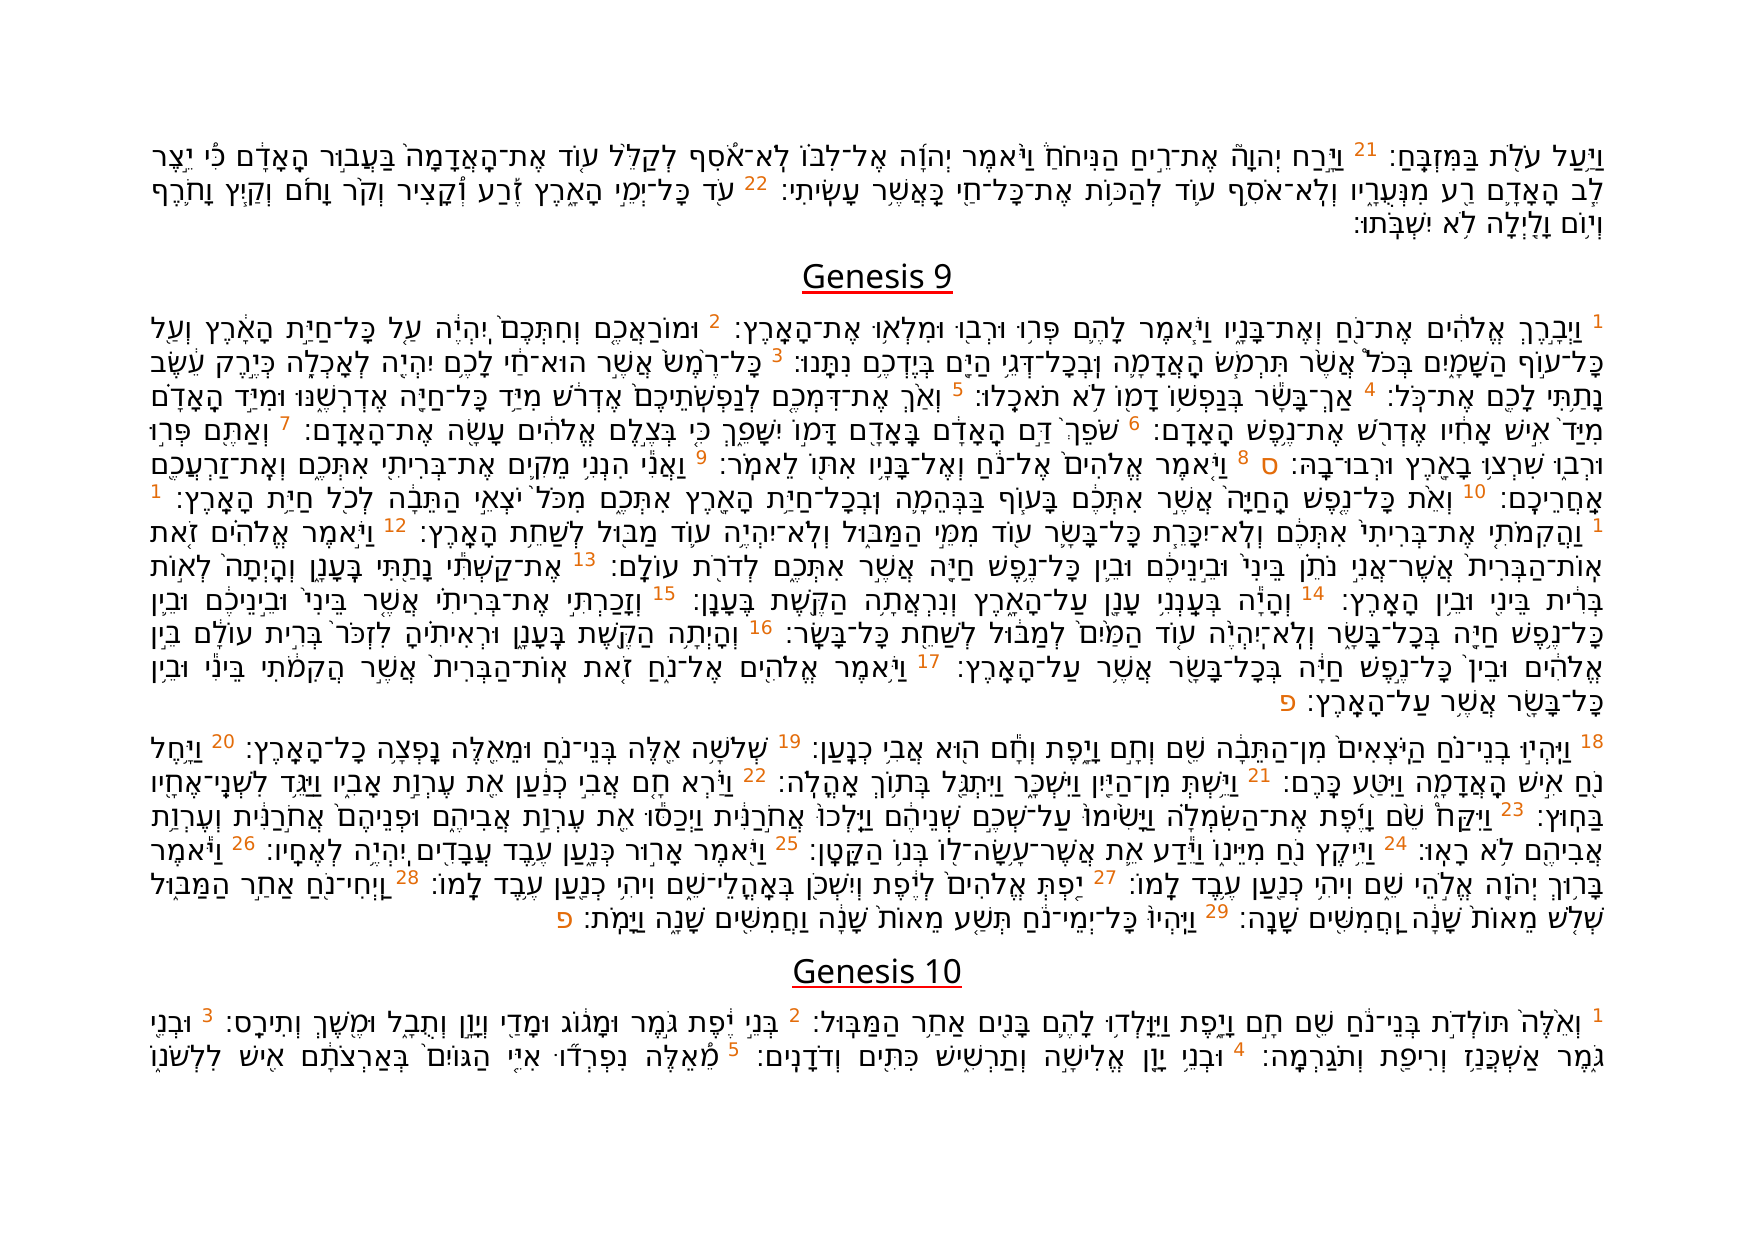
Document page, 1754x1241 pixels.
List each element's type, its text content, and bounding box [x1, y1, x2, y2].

text Genesis 9 [150, 253, 1604, 299]
text 1 וַיִּזְכֹּ֤ר אֱלֹהִים֙ אֶת־נֹ֔חַ וְאֵ֤ת כָּל־הֽ͏ַחַיָּה֙ וְאֶת־כָּל־הַבְּהֵמָ֔ה אֲשֶׁ֥ר אִתּ֖וֹ בַּתֵּבָ֑ה וַיַּעֲבֵ֨ר אֱלֹהִ֥ים ר֙וּחַ֙ עַל־הָאָ֔רֶץ וַיָּשֹׁ֖כּוּ הַמָּֽיִם׃ 2 וַיִּסָּֽכְרוּ֙ מַעְיְנֹ֣ת תְּה֔וֹם וֽ͏ַאֲרֻבֹּ֖ת הַשָּׁמָ֑יִם וַיִּכָּלֵ֥א הַגֶּ֖שֶׁם מִן־הַשָּׁמָֽיִם׃ ‬‬‬3 וַיָּשֻׁ֧בוּ הַמַּ֛יִם מֵעַ֥ל הָאָ֖רֶץ הָל֣וֹךְ וָשׁ֑וֹב וַיַּחְסְר֣וּ הַמַּ֔יִם מִקְצֵ֕ה חֲמִשִּׁ֥ים וּמְאַ֖ת יֽוֹם׃ ‬‬‬4 וַתָּ֤נַח הַתֵּבָה֙ בַּחֹ֣דֶשׁ הַשְּׁבִיעִ֔י בְּשִׁבְעָה־עָשָׂ֥ר י֖וֹם לַחֹ֑דֶשׁ עַ֖ל הָרֵ֥י אֲרָרָֽט׃ ‬‬‬5 וְהַמַּ֗יִם הָיוּ֙ הָל֣וֹךְ וְחָס֔וֹר עַ֖ד הַחֹ֣דֶשׁ הֽ͏ָעֲשִׂירִ֑י בּֽ͏ָעֲשִׂירִי֙ בְּאֶחָ֣ד לַחֹ֔דֶשׁ נִרְא֖וּ רָאשֵׁ֥י הֽ͏ֶהָרִֽים׃ ‬‬‬6 וֽ͏ַיְהִ֕י מִקֵּ֖ץ אַרְבָּעִ֣ים י֑וֹם וַיִּפְתַּ֣ח נֹ֔חַ אֶת־חַלּ֥וֹן הַתֵּבָ֖ה אֲשֶׁ֥ר עָשָֽׂה׃ ‬‬‬7 וַיְשַׁלַּ֖ח אֶת־הֽ͏ָעֹרֵ֑ב וַיֵּצֵ֤א יָצוֹא֙ וָשׁ֔וֹב עַד־יְבֹ֥שֶׁת הַמַּ֖יִם מֵעַ֥ל הָאָֽרֶץ׃ ‬‬‬8 וַיְשַׁלַּ֥ח אֶת־הַיּוֹנָ֖ה מֵאִתּ֑וֹ לִרְאוֹת֙ הֲקַ֣לּוּ הַמַּ֔יִם מֵעַ֖ל פְּנֵ֥י הֽ͏ָאֲדָמָֽה׃ ‬‬‬9 וְלֹֽא־מָצְאָה֩ הַיּוֹנָ֨ה מָנ֜וֹחַ לְכַף־רַגְלָ֗הּ וַתָּ֤שָׁב אֵלָיו֙ אֶל־הַתֵּבָ֔ה כִּי־מַ֖יִם עַל־פְּנֵ֣י כָל־הָאָ֑רֶץ וַיִּשְׁלַ֤ח יָדוֹ֙ וַיִּקָּחֶ֔הָ וַיָּבֵ֥א אֹתָ֛הּ אֵלָ֖יו אֶל־הַתֵּבָֽה׃ ‬‬‬10 וַיָּ֣חֶל ע֔וֹד שִׁבְעַ֥ת יָמִ֖ים אֲחֵרִ֑ים וַיֹּ֛סֶף שַׁלַּ֥ח אֶת־הַיּוֹנָ֖ה מִן־הַתֵּבָֽה׃ ‬‬‬11 וַתָּבֹ֨א אֵלָ֤יו הַיּוֹנָה֙ לְעֵ֣ת עֶ֔רֶב וְהִנֵּ֥ה עֲלֵה־זַ֖יִת טָרָ֣ף בְּפִ֑יהָ וַיֵּ֣דַע נֹ֔חַ כִּי־קַ֥לּוּ הַמַּ֖יִם מֵעַ֥ל הָאָֽרֶץ׃ ‬‬‬12 וַיִּיָּ֣חֶל ע֔וֹד שִׁבְעַ֥ת יָמִ֖ים אֲחֵרִ֑ים וַיְשַׁלַּח֙ אֶת־הַיּוֹנָ֔ה וְלֹֽא־יָסְפָ֥ה שׁוּב־אֵלָ֖יו עֽוֹד׃ ‬‬‬13 וֽ͏ַ֠יְהִי בְּאַחַ֨ת וְשֵׁשׁ־מֵא֜וֹת שָׁנָ֗ה בּֽ͏ָרִאשׁוֹן֙ בְּאֶחָ֣ד לַחֹ֔דֶשׁ חָֽרְב֥וּ הַמַּ֖יִם מֵעַ֣ל הָאָ֑רֶץ וַיָּ֤סַר נֹ֙חַ֙ אֶת־מִכְסֵ֣ה הַתֵּבָ֔ה וַיַּ֕רְא וְהִנֵּ֥ה חֽ͏ָרְב֖וּ פְּנֵ֥י הֽ͏ָאֲדָמָֽה׃ ‬‬‬14 וּבַחֹ֙דֶשׁ֙ הַשֵּׁנִ֔י בְּשִׁבְעָ֧ה וְעֶשְׂרִ֛ים י֖וֹם לַחֹ֑דֶשׁ יָבְשָׁ֖ה הָאָֽרֶץ׃ ס ‬‬‬15 וַיְדַבֵּ֥ר אֱלֹהִ֖ים אֶל־נֹ֥חַ לֵאמֹֽר׃ ‬‬‬16 צֵ֖א מִן־הַתֵּבָ֑ה אַתָּ֕ה וְאִשְׁתְּךָ֛ וּבָנֶ֥יךָ וּנְשֵֽׁי־בָנֶ֖יךָ אִתָּֽךְ׃ ‬‬‬17 כָּל־הַחַיָּ֨ה אֲשֶֽׁר־אִתְּךָ֜ מִכָּל־בָּשָׂ֗ר בָּע֧וֹף וּבַבְּהֵמָ֛ה וּבְכָל־הָרֶ֛מֶשׂ הָרֹמֵ֥שׂ עַל־הָאָ֖רֶץ *הוצא **הַיְצֵ֣א אִתָּ֑ךְ וְשֽׁ͏ָרְצ֣וּ בָאָ֔רֶץ וּפָר֥וּ וְרָב֖וּ עַל־הָאָֽרֶץ׃ ‬‬‬18 וַיֵּ֖צֵא־נֹ֑חַ וּבָנָ֛יו וְאִשְׁתּ֥וֹ וּנְשֵֽׁי־בָנָ֖יו אִתּֽוֹ׃ ‬‬‬19 כָּל־הֽ͏ַחַיָּ֗ה כָּל־הָרֶ֙מֶשׂ֙ וְכָל־הָע֔וֹף כֹּ֖ל רוֹמֵ֣שׂ עַל־הָאָ֑רֶץ לְמִשְׁפְּחֹ֣תֵיהֶ֔ם יָצְא֖וּ מִן־הַתֵּבָֽה׃ ‬‬‬20 וַיִּ֥בֶן נֹ֛חַ מִזְבֵּ֖חַ לֽ͏ַיהוָ֑ה וַיִּקַּ֞ח מִכֹּ֣ל ׀ הַבְּהֵמָ֣ה הַטְּהוֹרָ֗ה וּמִכֹּל֙ הָע֣וֹף הַטָּהֹ֔ר וַיַּ֥עַל עֹלֹ֖ת בַּמִּזְבֵּֽחַ׃ ‬‬‬21 וַיָּ֣רַח יְהוָה֮ אֶת־רֵ֣יחַ הַנִּיחֹחַ֒ וַיֹּ֨אמֶר יְהוָ֜ה אֶל־לִבּ֗וֹ לֹֽא־אֹ֠סִף לְקַלֵּ֨ל ע֤וֹד אֶת־הָֽאֲדָמָה֙ בַּעֲב֣וּר הֽ͏ָאָדָ֔ם כִּ֠י יֵ֣צֶר לֵ֧ב הָאָדָ֛ם רַ֖ע מִנְּעֻרָ֑יו וְלֹֽא־אֹסִ֥ף ע֛וֹד לְהַכּ֥וֹת אֶת־כָּל־חַ֖י כּֽ͏ַאֲשֶׁ֥ר עָשִֽׂיתִי׃ ‬‬‬22 עֹ֖ד כָּל־יְמֵ֣י הָאָ֑רֶץ זֶ֡רַע וְ֠קָצִיר וְקֹ֨ר וָחֹ֜ם וְקַ֧יִץ וָחֹ֛רֶף וְי֥וֹם וָלַ֖יְלָה לֹ֥א יִשְׁבֹּֽתוּ׃ ‬‬‬‬‬‬‬‬‬‬‬‬‬‬‬‬‬‬‬‬‬‬‬‬ [150, 139, 1604, 241]
text 1 וַיְבָ֣רֶךְ אֱלֹהִ֔ים אֶת־נֹ֖חַ וְאֶת־בָּנָ֑יו וַיֹּ֧אמֶר לָהֶ֛ם פְּר֥וּ וּרְב֖וּ וּמִלְא֥וּ אֶת־הָאָֽרֶץ׃ 2 וּמוֹרַאֲכֶ֤ם וְחִתְּכֶם֙ יִֽהְיֶ֔ה עַ֚ל כָּל־חַיַּ֣ת הָאָ֔רֶץ וְעַ֖ל כָּל־ע֣וֹף הַשָּׁמָ֑יִם בְּכֹל֩ אֲשֶׁ֨ר תִּרְמֹ֧שׂ הֽ͏ָאֲדָמָ֛ה וּֽבְכָל־דְּגֵ֥י הַיָּ֖ם בְּיֶדְכֶ֥ם נִתָּֽנוּ׃ ‬‬‬3 כָּל־רֶ֙מֶשׂ֙ אֲשֶׁ֣ר הוּא־חַ֔י לָכֶ֥ם יִהְיֶ֖ה לְאָכְלָ֑ה כְּיֶ֣רֶק עֵ֔שֶׂב נָתַ֥תִּי לָכֶ֖ם אֶת־כֹּֽל׃ ‬‬‬4 אַךְ־בָּשָׂ֕ר בְּנַפְשׁ֥וֹ דָמ֖וֹ לֹ֥א תֹאכֵֽלוּ׃ ‬‬‬5 וְאַ֨ךְ אֶת־דִּמְכֶ֤ם לְנַפְשֹֽׁתֵיכֶם֙ אֶדְרֹ֔שׁ מִיַּ֥ד כָּל־חַיָּ֖ה אֶדְרְשֶׁ֑נּוּ וּמִיַּ֣ד הֽ͏ָאָדָ֗ם מִיַּד֙ אִ֣ישׁ אָחִ֔יו אֶדְרֹ֖שׁ אֶת־נֶ֥פֶשׁ הֽ͏ָאָדָֽם׃ ‬‬‬6 שֹׁפֵךְ֙ דַּ֣ם הֽ͏ָאָדָ֔ם בּֽ͏ָאָדָ֖ם דָּמ֣וֹ יִשָּׁפֵ֑ךְ כִּ֚י בְּצֶ֣לֶם אֱלֹהִ֔ים עָשָׂ֖ה אֶת־הָאָדָֽם׃ ‬‬‬7 וְאַתֶּ֖ם פְּר֣וּ וּרְב֑וּ שִׁרְצ֥וּ בָאָ֖רֶץ וּרְבוּ־בָֽהּ׃ ס ‬‬‬8 וַיֹּ֤אמֶר אֱלֹהִים֙ אֶל־נֹ֔חַ וְאֶל־בָּנָ֥יו אִתּ֖וֹ לֵאמֹֽר׃ ‬‬‬9 וַאֲנִ֕י הִנְנִ֥י מֵקִ֛ים אֶת־בְּרִיתִ֖י אִתְּכֶ֑ם וְאֶֽת־זַרְעֲכֶ֖ם אֽ͏ַחֲרֵיכֶֽם׃ ‬‬‬10 וְאֵ֨ת כָּל־נֶ֤פֶשׁ הֽ͏ַחַיָּה֙ אֲשֶׁ֣ר אִתְּכֶ֔ם בָּע֧וֹף בַּבְּהֵמָ֛ה וּֽבְכָל־חַיַּ֥ת הָאָ֖רֶץ אִתְּכֶ֑ם מִכֹּל֙ יֹצְאֵ֣י הַתֵּבָ֔ה לְכֹ֖ל חַיַּ֥ת הָאָֽרֶץ׃ ‬‬‬11 וַהֲקִמֹתִ֤י אֶת־בְּרִיתִי֙ אִתְּכֶ֔ם וְלֹֽא־יִכָּרֵ֧ת כָּל־בָּשָׂ֛ר ע֖וֹד מִמֵּ֣י הַמַּבּ֑וּל וְלֹֽא־יִהְיֶ֥ה ע֛וֹד מַבּ֖וּל לְשַׁחֵ֥ת הָאָֽרֶץ׃ ‬‬‬12 וַיֹּ֣אמֶר אֱלֹהִ֗ים זֹ֤את אֽוֹת־הַבְּרִית֙ אֲשֶׁר־אֲנִ֣י נֹתֵ֗ן בֵּינִי֙ וּבֵ֣ינֵיכֶ֔ם וּבֵ֛ין כָּל־נֶ֥פֶשׁ חַיָּ֖ה אֲשֶׁ֣ר אִתְּכֶ֑ם לְדֹרֹ֖ת עוֹלָֽם׃ ‬‬‬13 אֶת־קַשְׁתִּ֕י נָתַ֖תִּי בֶּֽעָנָ֑ן וְהָֽיְתָה֙ לְא֣וֹת בְּרִ֔ית בֵּינִ֖י וּבֵ֥ין הָאָֽרֶץ׃ ‬‬‬14 וְהָיָ֕ה בְּעֽ͏ַנְנִ֥י עָנָ֖ן עַל־הָאָ֑רֶץ וְנִרְאֲתָ֥ה הַקֶּ֖שֶׁת בֶּעָנָֽן׃ ‬‬‬15 וְזָכַרְתִּ֣י אֶת־בְּרִיתִ֗י אֲשֶׁ֤ר בֵּינִי֙ וּבֵ֣ינֵיכֶ֔ם וּבֵ֛ין כָּל־נֶ֥פֶשׁ חַיָּ֖ה בְּכָל־בָּשָׂ֑ר וְלֹֽא־יִֽהְיֶ֨ה ע֤וֹד הַמַּ֙יִם֙ לְמַבּ֔וּל לְשַׁחֵ֖ת כָּל־בָּשָֽׂר׃ ‬‬‬16 וְהָיְתָ֥ה הַקֶּ֖שֶׁת בֶּֽעָנָ֑ן וּרְאִיתִ֗יהָ לִזְכֹּר֙ בְּרִ֣ית עוֹלָ֔ם בֵּ֣ין אֱלֹהִ֔ים וּבֵין֙ כָּל־נֶ֣פֶשׁ חַיָּ֔ה בְּכָל־בָּשָׂ֖ר אֲשֶׁ֥ר עַל־הָאָֽרֶץ׃ ‬‬‬17 וַיֹּ֥אמֶר אֱלֹהִ֖ים אֶל־נֹ֑חַ זֹ֤את אֽוֹת־הַבְּרִית֙ אֲשֶׁ֣ר הֲקִמֹ֔תִי בֵּינִ֕י וּבֵ֥ין כָּל־בָּשָׂ֖ר אֲשֶׁ֥ר עַל־הָאָֽרֶץ׃ פ ‬‬‬‬‬‬‬‬‬‬‬‬‬‬‬‬‬‬‬ [150, 311, 1604, 719]
text Genesis 10 [150, 947, 1604, 993]
text 18 וַיִּֽהְי֣וּ בְנֵי־נֹ֗חַ הַיֹּֽצְאִים֙ מִן־הַתֵּבָ֔ה שֵׁ֖ם וְחָ֣ם וָיָ֑פֶת וְחָ֕ם ה֖וּא אֲבִ֥י כְנָֽעַן׃ ‬‬‬19 שְׁלֹשָׁ֥ה אֵ֖לֶּה בְּנֵי־נֹ֑חַ וּמֵאֵ֖לֶּה נָֽפְצָ֥ה כָל־הָאָֽרֶץ׃ ‬‬‬20 וַיָּ֥חֶל נֹ֖חַ אִ֣ישׁ הֽ͏ָאֲדָמָ֑ה וַיִּטַּ֖ע כָּֽרֶם׃ ‬‬‬21 וַיֵּ֥שְׁתְּ מִן־הַיַּ֖יִן וַיִּשְׁכָּ֑ר וַיִּתְגַּ֖ל בְּת֥וֹךְ אָהֳלֹֽה׃ ‬‬‬22 וַיַּ֗רְא חָ֚ם אֲבִ֣י כְנַ֔עַן אֵ֖ת עֶרְוַ֣ת אָבִ֑יו וַיַּגֵּ֥ד לִשְׁנֵֽי־אֶחָ֖יו בַּחֽוּץ׃ ‬‬‬23 וַיִּקַּח֩ שֵׁ֨ם וָיֶ֜פֶת אֶת־הַשִּׂמְלָ֗ה וַיָּשִׂ֙ימוּ֙ עַל־שְׁכֶ֣ם שְׁנֵיהֶ֔ם וַיֵּֽלְכוּ֙ אֲחֹ֣רַנִּ֔ית וַיְכַסּ֕וּ אֵ֖ת עֶרְוַ֣ת אֲבִיהֶ֑ם וּפְנֵיהֶם֙ אֲחֹ֣רַנִּ֔ית וְעֶרְוַ֥ת אֲבִיהֶ֖ם לֹ֥א רָאֽוּ׃ ‬‬‬24 וַיִּ֥יקֶץ נֹ֖חַ מִיֵּינ֑וֹ וַיֵּ֕דַע אֵ֛ת אֲשֶׁר־עָ֥שָׂה־ל֖וֹ בְּנ֥וֹ הַקָּטָֽן׃ ‬‬‬25 וַיֹּ֖אמֶר אָר֣וּר כְּנָ֑עַן עֶ֥בֶד עֲבָדִ֖ים יִֽהְיֶ֥ה לְאֶחָֽיו׃ ‬‬‬26 וַיֹּ֕אמֶר בָּר֥וּךְ יְהֹוָ֖ה אֱלֹ֣הֵי שֵׁ֑ם וִיהִ֥י כְנַ֖עַן עֶ֥בֶד לָֽמוֹ׃ ‬‬‬27 יַ֤פְתְּ אֱלֹהִים֙ לְיֶ֔פֶת וְיִשְׁכֹּ֖ן בְּאָֽהֳלֵי־שֵׁ֑ם וִיהִ֥י כְנַ֖עַן עֶ֥בֶד לָֽמוֹ׃ ‬‬‬28 וֽ͏ַיְחִי־נֹ֖חַ אַחַ֣ר הַמַּבּ֑וּל שְׁלֹ֤שׁ מֵאוֹת֙ שָׁנָ֔ה וֽ͏ַחֲמִשִּׁ֖ים שָׁנָֽה׃ ‬‬‬29 וַיִּֽהְיוּ֙ כָּל־יְמֵי־נֹ֔חַ תְּשַׁ֤ע מֵאוֹת֙ שָׁנָ֔ה וַחֲמִשִּׁ֖ים שָׁנָ֑ה וַיָּמֹֽת׃ פ ‬‬‬‬‬‬‬‬‬‬‬‬‬‬‬ [150, 731, 1604, 935]
text 1 וְאֵ֙לֶּה֙ תּוֹלְדֹ֣ת בְּנֵי־נֹ֔חַ שֵׁ֖ם חָ֣ם וָיָ֑פֶת וַיִּוָּלְד֥וּ לָהֶ֛ם בָּנִ֖ים אַחַ֥ר הַמַּבּֽוּל׃ 2 בְּנֵ֣י יֶ֔פֶת גֹּ֣מֶר וּמָג֔וֹג וּמָדַ֖י וְיָוָ֣ן וְתֻבָ֑ל וּמֶ֖שֶׁךְ וְתִירָֽס׃ ‬‬‬3 וּבְנֵ֖י גֹּ֑מֶר אַשְׁכֲּנַ֥ז וְרִיפַ֖ת וְתֹגַרְמָֽה׃ ‬‬‬4 וּבְנֵ֥י יָוָ֖ן אֱלִישָׁ֣ה וְתַרְשִׁ֑ישׁ כִּתִּ֖ים וְדֹדָנִֽים׃ ‬‬‬5 מֵ֠אֵלֶּה נִפְרְד֞וּ אִיֵּ֤י הַגּוֹיִם֙ בְּאַרְצֹתָ֔ם אִ֖ישׁ לִלְשֹׁנ֑וֹ לְמִשְׁפְּחֹתָ֖ם בְּגוֹיֵהֶֽם׃ ‬‬‬6 וּבְנֵ֖י חָ֑ם כּ֥וּשׁ וּמִצְרַ֖יִם וּפ֥וּט וּכְנָֽעַן׃ ‬‬‬7 וּבְנֵ֣י כ֔וּשׁ סְבָא֙ וֽ͏ַחֲוִילָ֔ה וְסַבְתָּ֥ה וְרַעְמָ֖ה וְסַבְתְּכָ֑א וּבְנֵ֥י רַעְמָ֖ה שְׁבָ֥א וּדְדָֽן׃ ‬‬‬8 וְכ֖וּשׁ יָלַ֣ד אֶת־נִמְרֹ֑ד ה֣וּא הֵחֵ֔ל לֽ͏ִהְי֥וֹת גִּבֹּ֖ר בָּאָֽרֶץ׃ ‬‬‬9 הֽוּא־הָיָ֥ה גִבֹּֽר־צַ֖יִד לִפְנֵ֣י יְהוָ֑ה עַל־כֵּן֙ יֵֽאָמַ֔ר כְּנִמְרֹ֛ד גִּבּ֥וֹר צַ֖יִד לִפְנֵ֥י יְהוָֽה׃ ‬‬‬10 וַתְּהִ֨י רֵאשִׁ֤ית מַמְלַכְתּוֹ֙ בָּבֶ֔ל וְאֶ֖רֶךְ וְאַכַּ֣ד וְכַלְנֵ֑ה בְּאֶ֖רֶץ שִׁנְעָֽר׃ ‬‬‬11 מִן־הָאָ֥רֶץ הַהִ֖וא יָצָ֣א אַשּׁ֑וּר וַיִּ֙בֶן֙ אֶת־נִ֣ינְוֵ֔ה וְאֶת־רְחֹבֹ֥ת עִ֖יר וְאֶת־כָּֽלַח׃ ‬‬‬12 וְֽאֶת־רֶ֔סֶן בֵּ֥ין נִֽינְוֵ֖ה וּבֵ֣ין כָּ֑לַח הִ֖וא הָעִ֥יר הַגְּדֹלָֽה׃ ‬‬‬13 וּמִצְרַ֡יִם יָלַ֞ד אֶת־לוּדִ֧ים וְאֶת־עֲנָמִ֛ים וְאֶת־לְהָבִ֖ים וְאֶת־נַפְתֻּחִֽים׃ ‬‬‬14 וְֽאֶת־פַּתְרֻסִ֞ים וְאֶת־כַּסְלֻחִ֗ים אֲשֶׁ֨ר יָצְא֥וּ מִשָּׁ֛ם פְּלִשְׁתִּ֖ים וְאֶת־כַּפְתֹּרִֽים׃ ס ‬‬‬15 וּכְנַ֗עַן יָלַ֛ד אֶת־צִידֹ֥ן בְּכֹר֖וֹ וְאֶת־חֵֽת׃ ‬‬‬16 וְאֶת־הַיְבוּסִי֙ וְאֶת־הָ֣אֱמֹרִ֔י וְאֵ֖ת הַגִּרְגָּשִֽׁי׃ ‬‬‬17 וְאֶת־הֽ͏ַחִוִּ֥י וְאֶת־הֽ͏ַעַרְקִ֖י וְאֶת־הַסִּינִֽי׃ ‬‬‬18 וְאֶת־הֽ͏ָאַרְוָדִ֥י וְאֶת־הַצְּמָרִ֖י וְאֶת־הֽ͏ַחֲמָתִ֑י וְאַחַ֣ר נָפֹ֔צוּ מִשְׁפְּח֖וֹת הֽ͏ַכְּנַעֲנִֽי׃ ‬‬‬19 וֽ͏ַיְהִ֞י גְּב֤וּל הֽ͏ַכְּנַעֲנִי֙ מִצִּידֹ֔ן בֹּאֲכָ֥ה גְרָ֖רָה עַד־עַזָּ֑ה בֹּאֲכָ֞ה סְדֹ֧מָה וַעֲמֹרָ֛ה וְאַדְמָ֥ה וּצְבֹיִ֖ם עַד־לָֽשַׁע׃ ‬‬‬20 אֵ֣לֶּה בְנֵי־חָ֔ם לְמִשְׁפְּחֹתָ֖ם לִלְשֹֽׁנֹתָ֑ם בְּאַרְצֹתָ֖ם בְּגוֹיֵהֶֽם׃ ס ‬‬‬21 וּלְשֵׁ֥ם יֻלַּ֖ד גַּם־ה֑וּא אֲבִי֙ כָּל־בְּנֵי־עֵ֔בֶר אֲחִ֖י יֶ֥פֶת הַגָּדֽוֹל׃ ‬‬‬22 בְּנֵ֥י שֵׁ֖ם עֵילָ֣ם וְאַשּׁ֑וּר וְאַרְפַּכְשַׁ֖ד וְל֥וּד וֽ͏ַאֲרָֽם׃ ‬‬‬23 וּבְנֵ֖י אֲרָ֑ם ע֥וּץ וְח֖וּל וְגֶ֥תֶר וָמַֽשׁ׃ ‬‬‬24 וְאַרְפַּכְשַׁ֖ד יָלַ֣ד אֶת־שָׁ֑לַח וְשֶׁ֖לַח יָלַ֥ד אֶת־עֵֽבֶר׃ ‬‬‬25 וּלְעֵ֥בֶר יֻלַּ֖ד שְׁנֵ֣י בָנִ֑ים שֵׁ֣ם הֽ͏ָאֶחָ֞ד פֶּ֗לֶג כִּ֤י בְיָמָיו֙ נִפְלְגָ֣ה הָאָ֔רֶץ וְשֵׁ֥ם אָחִ֖יו יָקְטָֽן׃ ‬‬‬26 וְיָקְטָ֣ן יָלַ֔ד אֶת־אַלְמוֹדָ֖ד וְאֶת־שָׁ֑לֶף וְאֶת־חֲצַרְמָ֖וֶת וְאֶת־יָֽרַח׃ ‬‬‬27 וְאֶת־הֲדוֹרָ֥ם וְאֶת־אוּזָ֖ל וְאֶת־דִּקְלָֽה׃ ‬‬‬28 וְאֶת־עוֹבָ֥ל וְאֶת־אֲבִֽימָאֵ֖ל וְאֶת־שְׁבָֽא׃ ‬‬‬29 וְאֶת־אוֹפִ֥ר וְאֶת־חֲוִילָ֖ה וְאֶת־יוֹבָ֑ב כָּל־אֵ֖לֶּה בְּנֵ֥י יָקְטָֽן׃ ‬‬‬30 וֽ͏ַיְהִ֥י מוֹשָׁבָ֖ם מִמֵּשָׁ֑א בֹּאֲכָ֥ה סְפָ֖רָה הַ֥ר הַקֶּֽדֶם׃ ‬‬‬31 אֵ֣לֶּה בְנֵי־שֵׁ֔ם לְמִשְׁפְּחֹתָ֖ם לִלְשֹׁנֹתָ֑ם בְּאַרְצֹתָ֖ם לְגוֹיֵהֶֽם׃ ‬‬‬32 אֵ֣לֶּה מִשְׁפְּחֹ֧ת בְּנֵי־נֹ֛חַ לְתוֹלְדֹתָ֖ם בְּגוֹיֵהֶ֑ם וּמֵאֵ֜לֶּה נִפְרְד֧וּ הַגּוֹיִ֛ם בָּאָ֖רֶץ אַחַ֥ר הַמַּבּֽוּל׃ פ ‬‬‬‬‬‬‬‬‬‬‬‬‬‬‬‬‬‬‬‬‬‬‬‬‬‬‬‬‬‬‬‬‬‬ [150, 1005, 1604, 1073]
